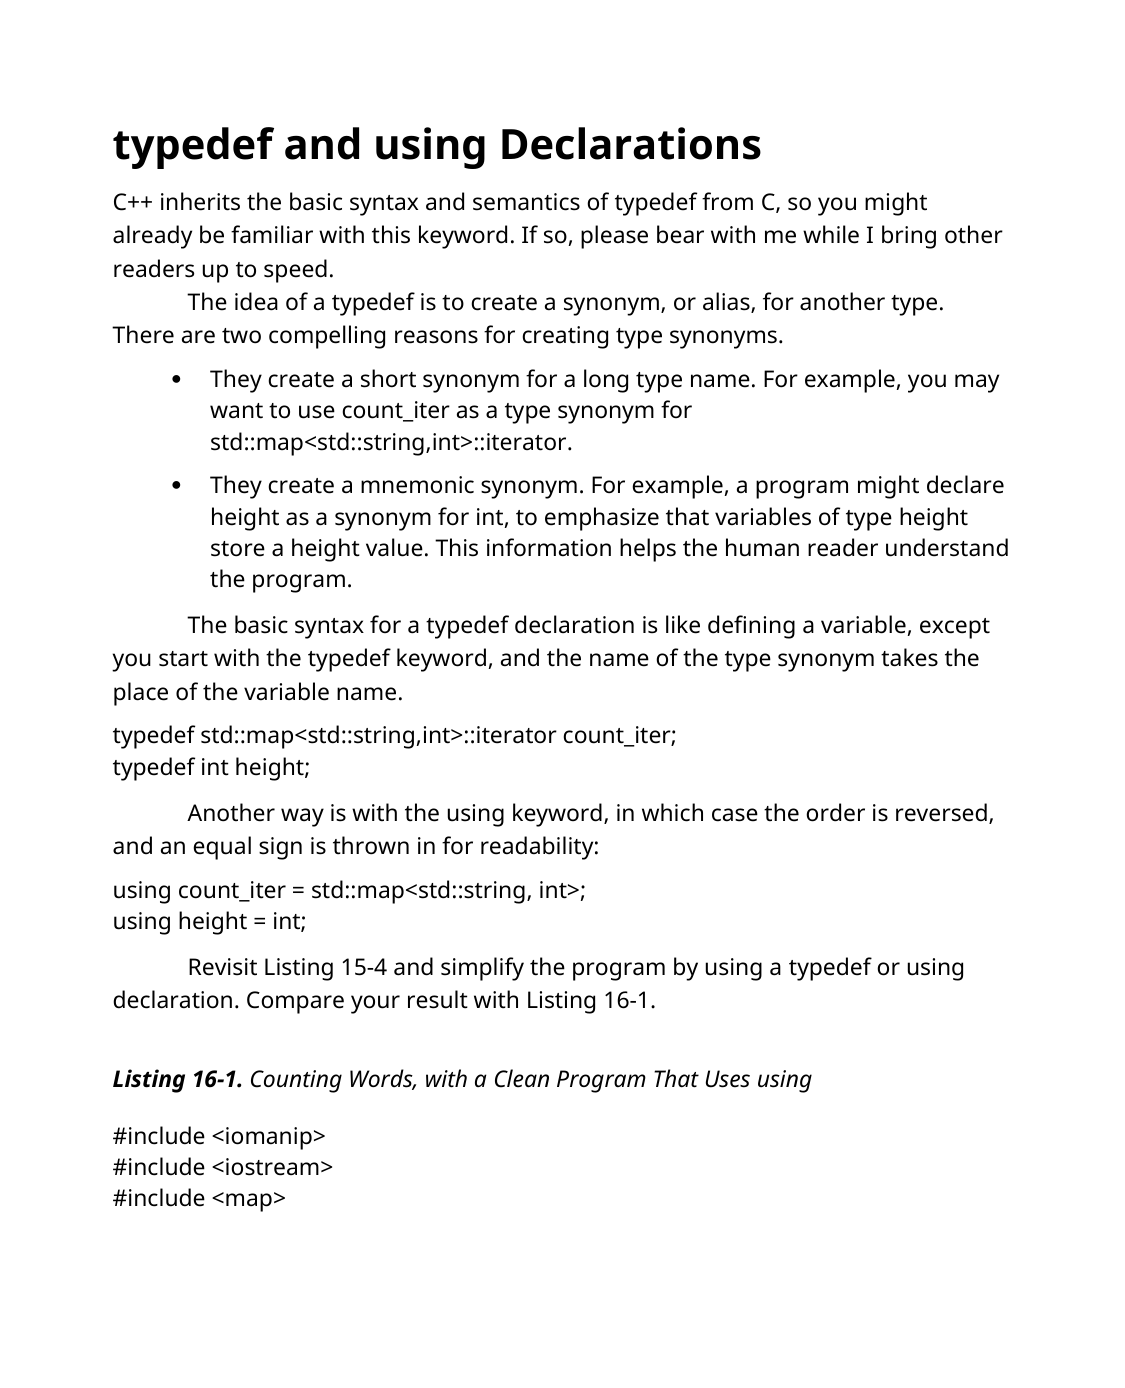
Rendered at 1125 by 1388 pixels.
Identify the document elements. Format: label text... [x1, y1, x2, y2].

text typedef std::map<std::string,int>::iterator count_iter; [112, 719, 1012, 751]
text Another way is with the using keyword, in which case the order is reversed, and an equal sign is thrown in for readability: [112, 794, 1012, 861]
list They create a short synonym for a long type name. For example, you may want to use count_iter as a type synonym for std::map<std::string,int>::iterator. [172, 363, 1012, 457]
text #include <iomanip> [112, 1120, 1012, 1151]
text #include <map> [112, 1182, 1012, 1214]
text using count_iter = std::map<std::string, int>; [112, 873, 1012, 905]
text Revisit Listing 15-4 and simplify the program by using a typedef or using declaration. Compare your result with Listing 16-1. [112, 948, 1012, 1015]
text C++ inherits the basic syntax and semantics of typedef from C, so you might already be familiar with this keyword. If so, please bear with me while I bring other readers up to speed. [112, 184, 1012, 284]
list They create a mnemonic synonym. For example, a program might declare height as a synonym for int, to emphasize that variables of type height store a height value. This information helps the human reader understand the program. [172, 469, 1012, 594]
text The idea of a typedef is to create a synonym, or alias, for another type. There are two compelling reasons for creating type synonyms. [112, 284, 1012, 351]
text typedef int height; [112, 751, 1012, 782]
text #include <iostream> [112, 1151, 1012, 1182]
text using height = int; [112, 905, 1012, 936]
subtitle typedef and using Declarations [112, 115, 1012, 171]
text Listing 16-1. Counting Words, with a Clean Program That Uses using [112, 1063, 1012, 1094]
text The basic syntax for a typedef declaration is like defining a variable, except you start with the typedef keyword, and the name of the type synonym takes the place of the variable name. [112, 607, 1012, 707]
